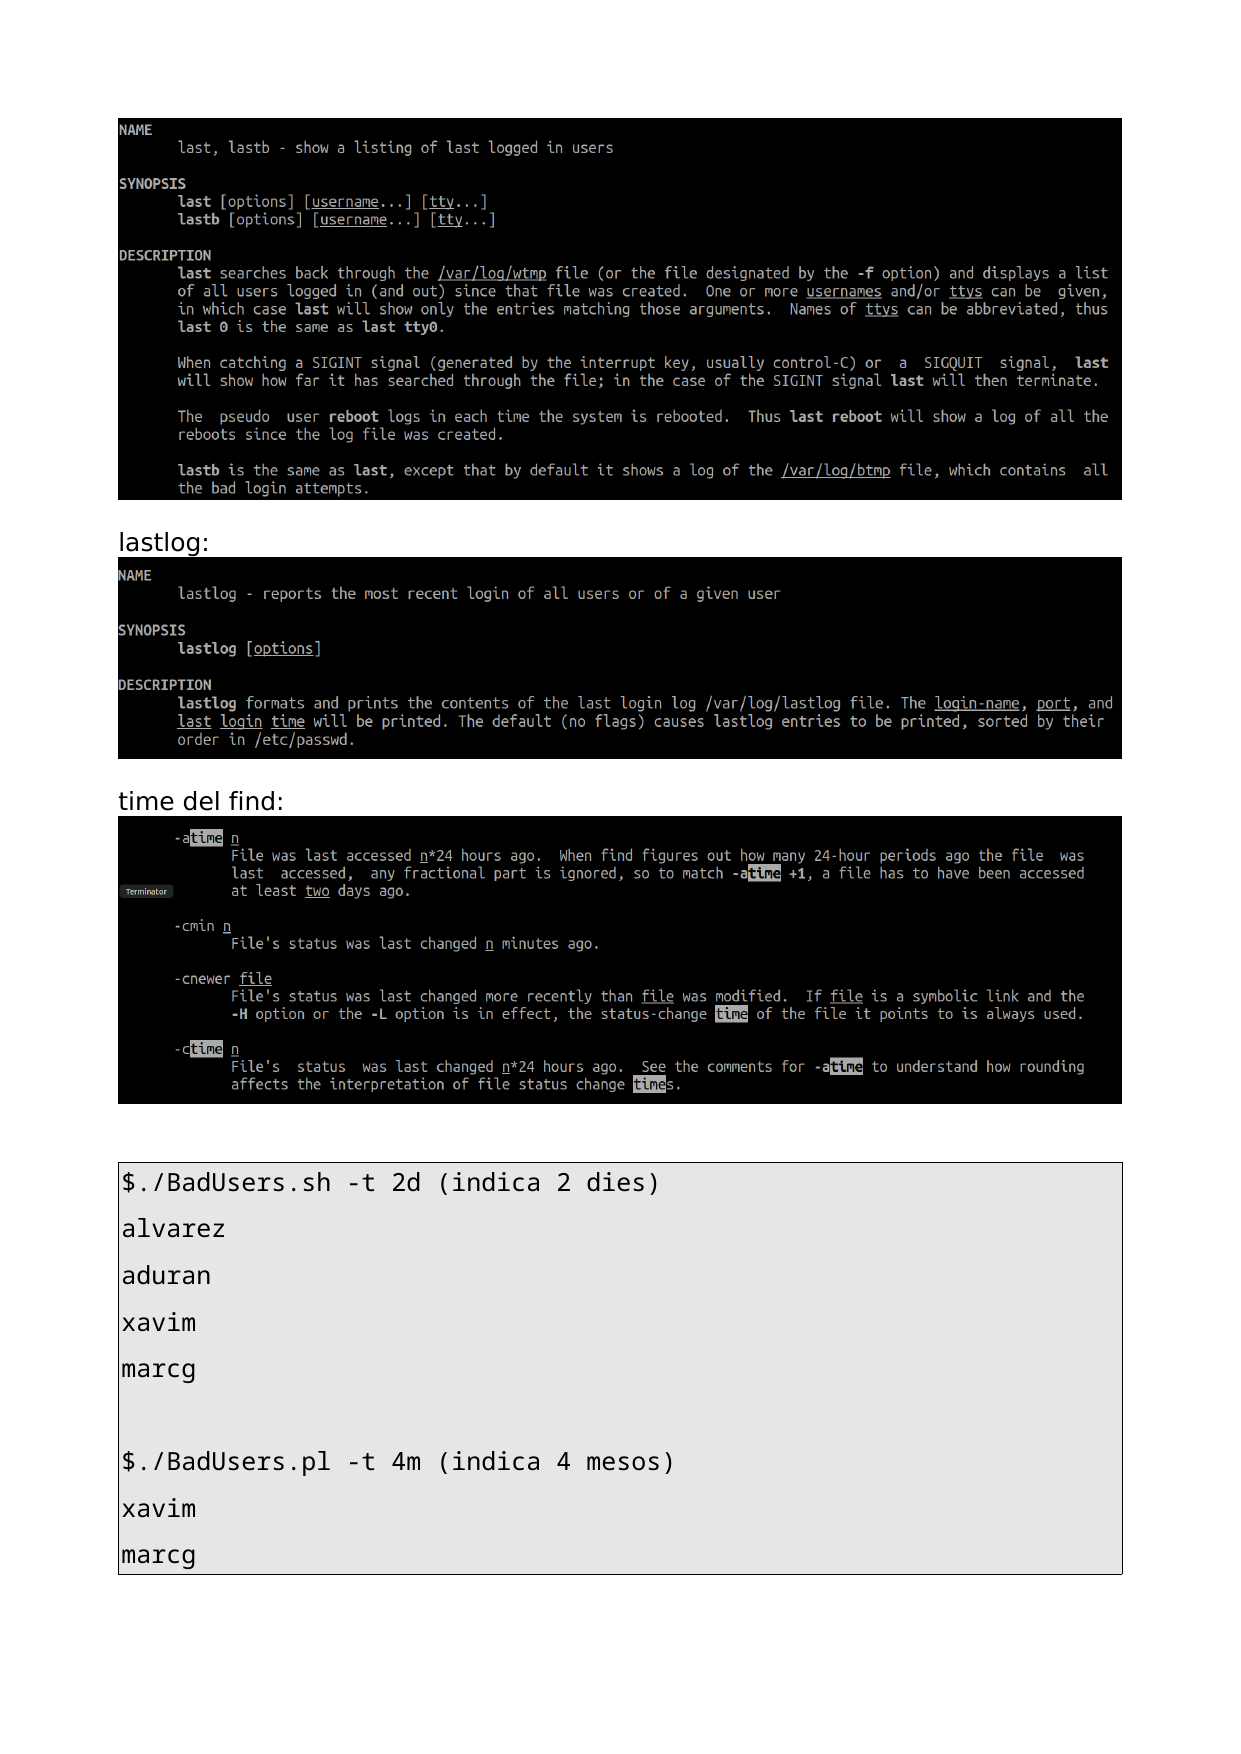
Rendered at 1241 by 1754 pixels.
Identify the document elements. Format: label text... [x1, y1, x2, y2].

picture [118, 557, 1122, 759]
text xavim [119, 1487, 1122, 1524]
text lastlog: [118, 528, 1122, 557]
text alvarez [119, 1208, 1122, 1245]
picture [118, 118, 1122, 500]
text $./BadUsers.sh -t 2d (indica 2 dies) [119, 1163, 1122, 1199]
text time del find: [118, 787, 1122, 816]
picture [118, 816, 1122, 1104]
text marcg [119, 1348, 1122, 1385]
text $./BadUsers.pl -t 4m (indica 4 mesos) [119, 1441, 1122, 1478]
text xavim [119, 1301, 1122, 1338]
text marcg [119, 1534, 1122, 1574]
text aduran [119, 1255, 1122, 1292]
